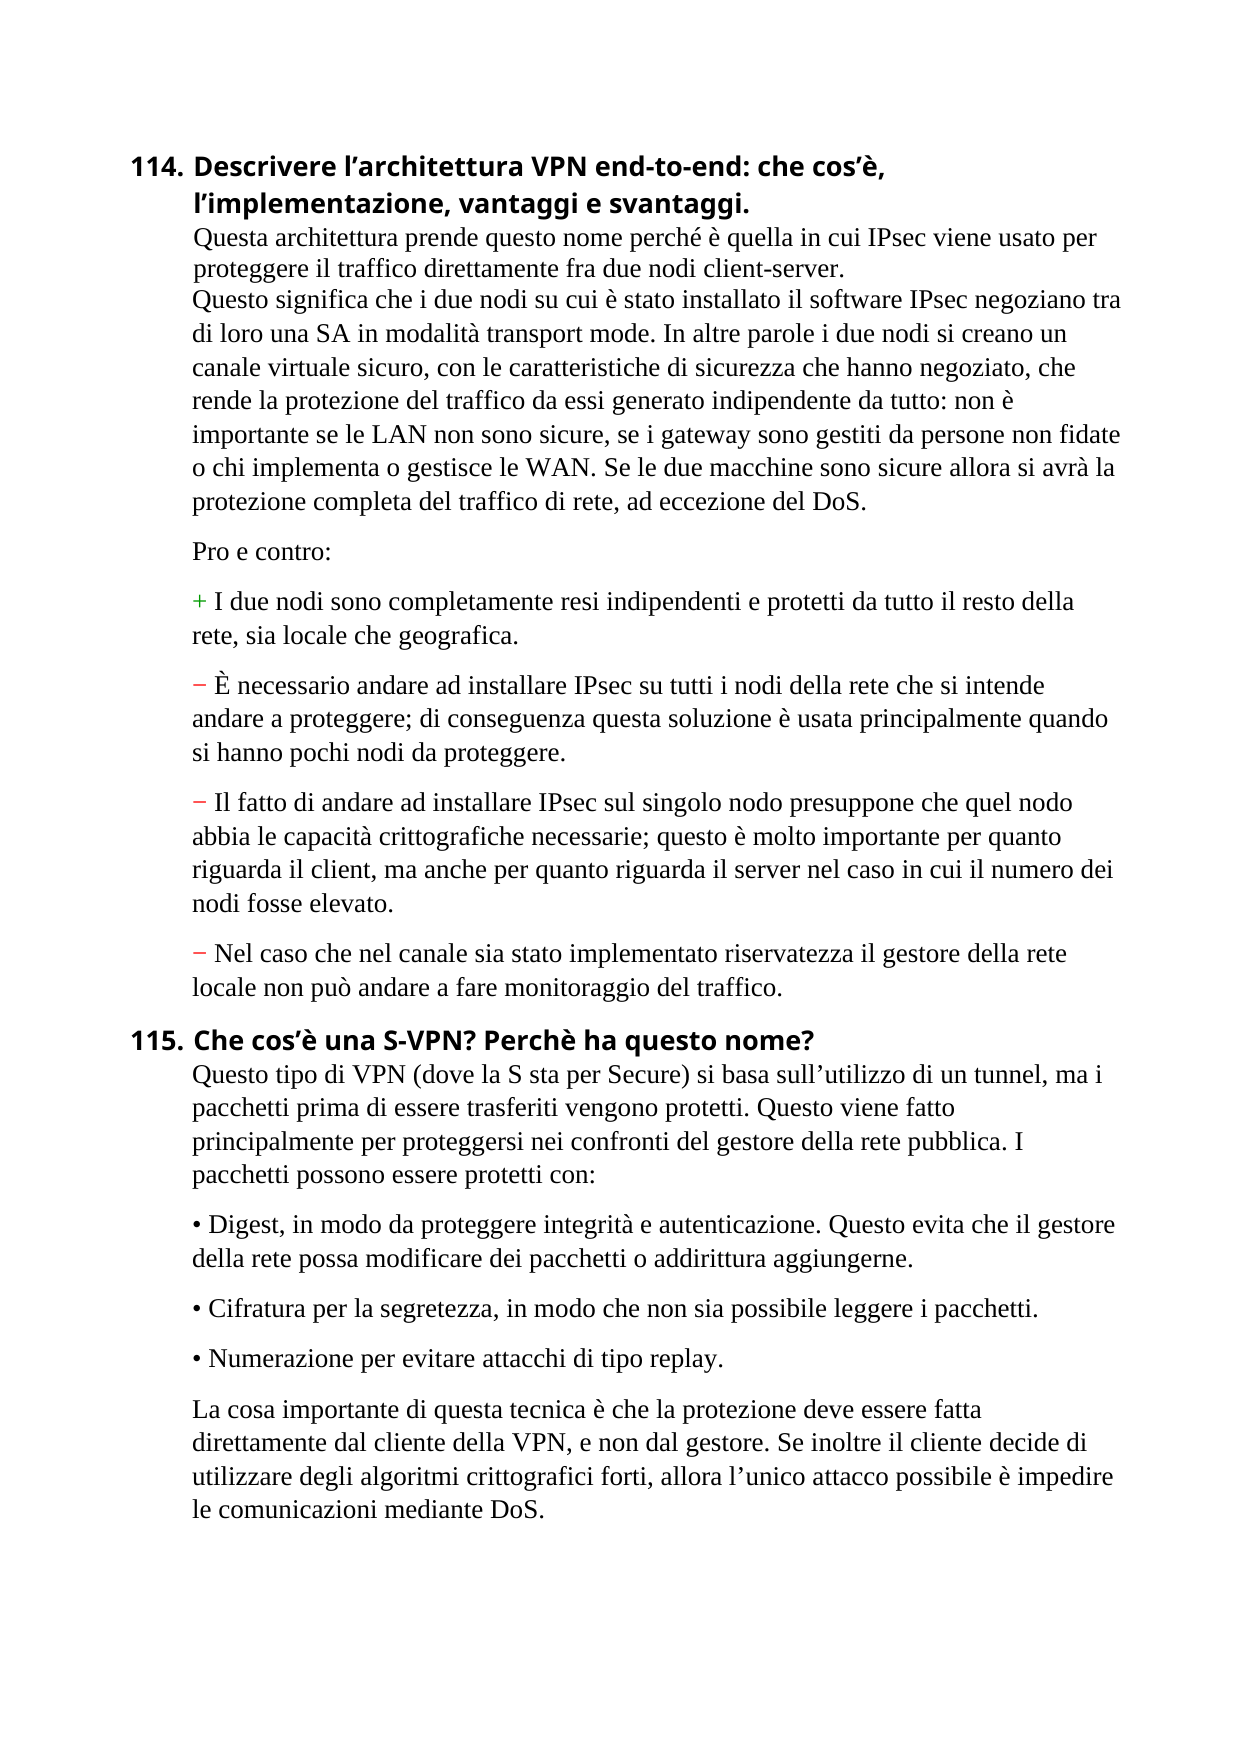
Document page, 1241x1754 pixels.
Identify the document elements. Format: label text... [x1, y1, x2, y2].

text La cosa importante di questa tecnica è che la protezione deve essere fatta direttamente dal cliente della VPN, e non dal gestore. Se inoltre il cliente decide di utilizzare degli algoritmi crittografici forti, allora l’unico attacco possibile è impedire le comunicazioni mediante DoS. [118, 1393, 1122, 1524]
list Descrivere l’architettura VPN end-to-end: che cos’è, l’implementazione, vantaggi e svantaggi. [130, 148, 1122, 221]
list Che cos’è una S-VPN? Perchè ha questo nome? [130, 1021, 1122, 1058]
text − È necessario andare ad installare IPsec su tutti i nodi della rete che si intende andare a proteggere; di conseguenza questa soluzione è usata principalmente quando si hanno pochi nodi da proteggere. [118, 669, 1122, 767]
text − Il fatto di andare ad installare IPsec sul singolo nodo presuppone che quel nodo abbia le capacità crittografiche necessarie; questo è molto importante per quanto riguarda il client, ma anche per quanto riguarda il server nel caso in cui il numero dei nodi fosse elevato. [118, 786, 1122, 918]
list Questa architettura prende questo nome perché è quella in cui IPsec viene usato per proteggere il traffico direttamente fra due nodi client-server. [130, 221, 1122, 284]
text • Cifratura per la segretezza, in modo che non sia possibile leggere i pacchetti. [118, 1292, 1122, 1323]
text + I due nodi sono completamente resi indipendenti e protetti da tutto il resto della rete, sia locale che geografica. [118, 585, 1122, 650]
text • Digest, in modo da proteggere integrità e autenticazione. Questo evita che il gestore della rete possa modificare dei pacchetti o addirittura aggiungerne. [118, 1209, 1122, 1273]
text Questo tipo di VPN (dove la S sta per Secure) si basa sull’utilizzo di un tunnel, ma i pacchetti prima di essere trasferiti vengono protetti. Questo viene fatto principalmente per proteggersi nei confronti del gestore della rete pubblica. I pacchetti possono essere protetti con: [118, 1058, 1122, 1189]
text Pro e contro: [118, 535, 1122, 566]
text • Numerazione per evitare attacchi di tipo replay. [118, 1343, 1122, 1374]
text − Nel caso che nel canale sia stato implementato riservatezza il gestore della rete locale non può andare a fare monitoraggio del traffico. [118, 937, 1122, 1002]
text Questo significa che i due nodi su cui è stato installato il software IPsec negoziano tra di loro una SA in modalità transport mode. In altre parole i due nodi si creano un canale virtuale sicuro, con le caratteristiche di sicurezza che hanno negoziato, che rende la protezione del traffico da essi generato indipendente da tutto: non è importante se le LAN non sono sicure, se i gateway sono gestiti da persone non fidate o chi implementa o gestisce le WAN. Se le due macchine sono sicure allora si avrà la protezione completa del traffico di rete, ad eccezione del DoS. [118, 284, 1122, 516]
